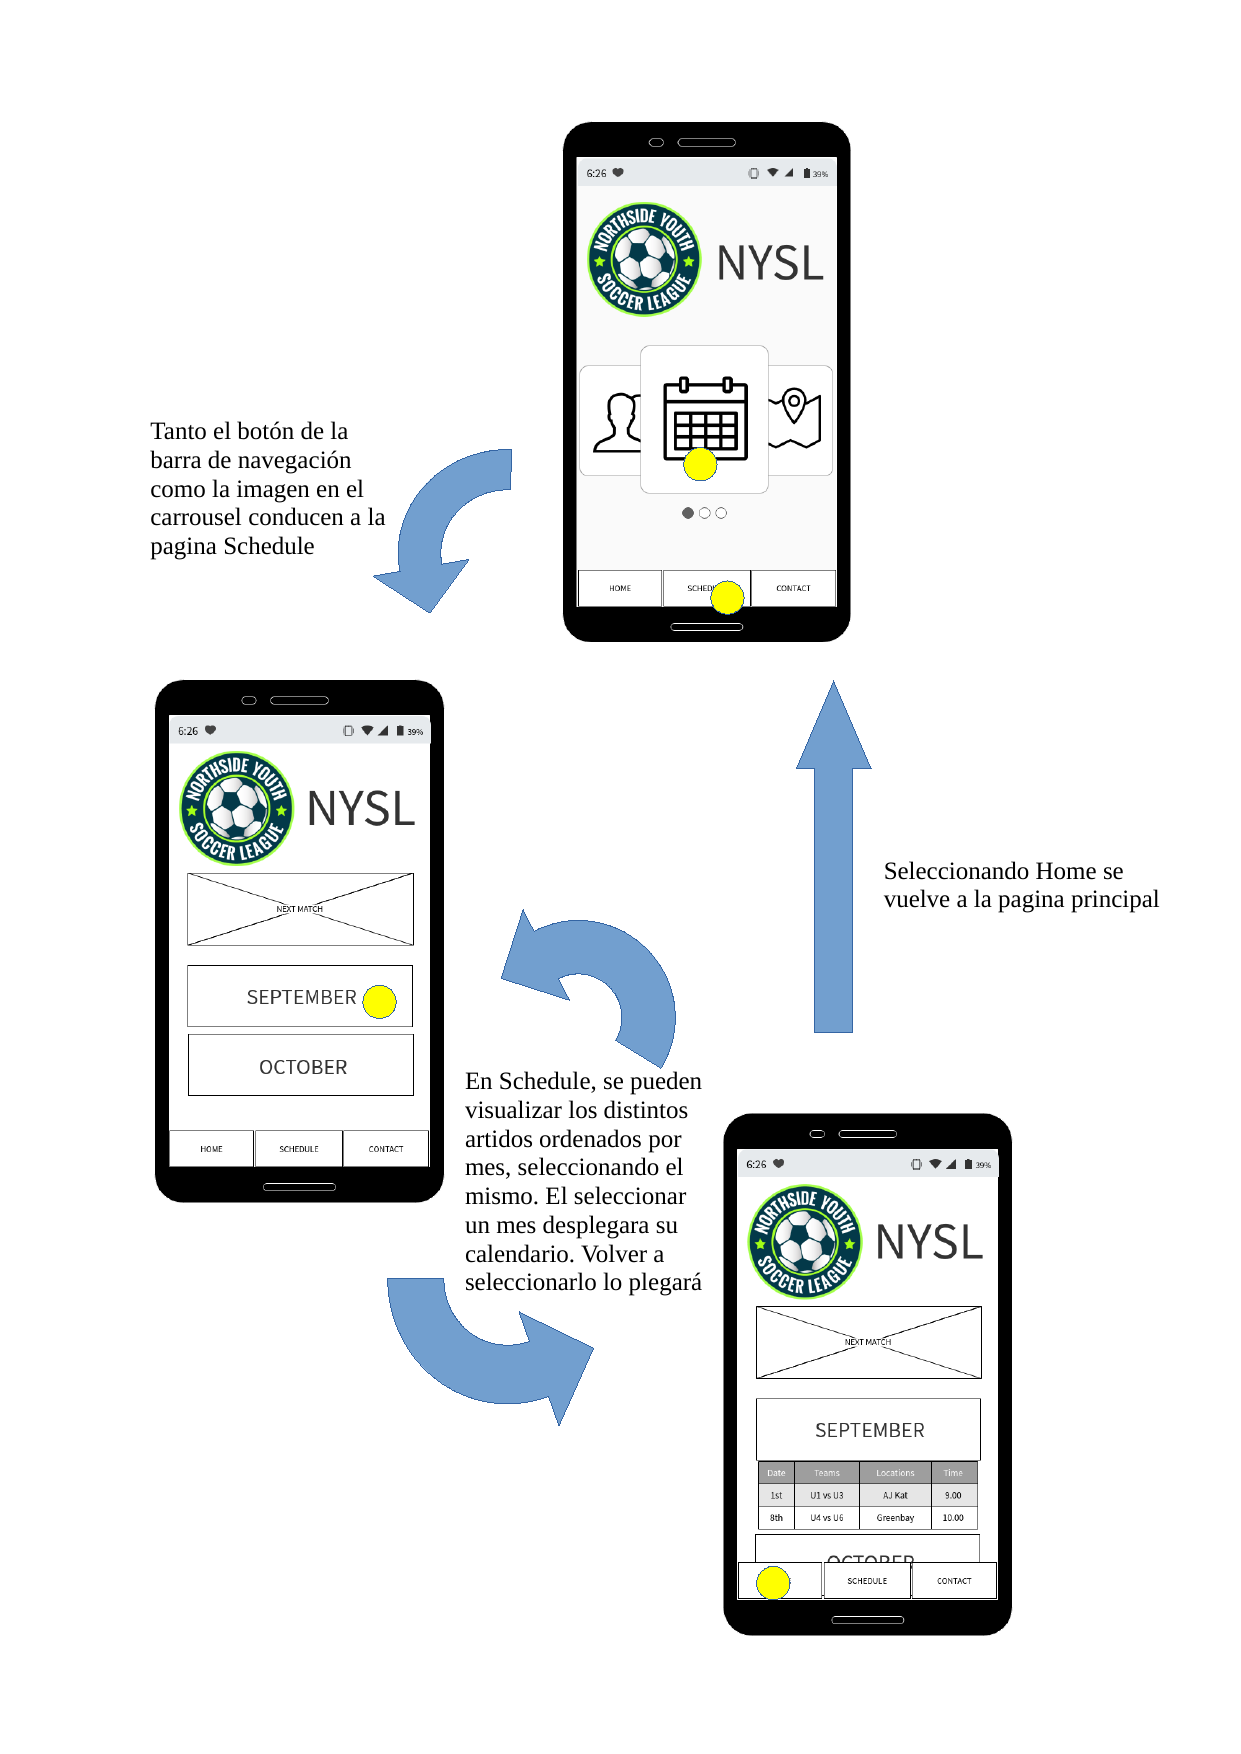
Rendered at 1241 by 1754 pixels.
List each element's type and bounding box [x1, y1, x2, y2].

picture [721, 1111, 1016, 1636]
picture [559, 118, 856, 642]
picture [151, 676, 448, 1203]
